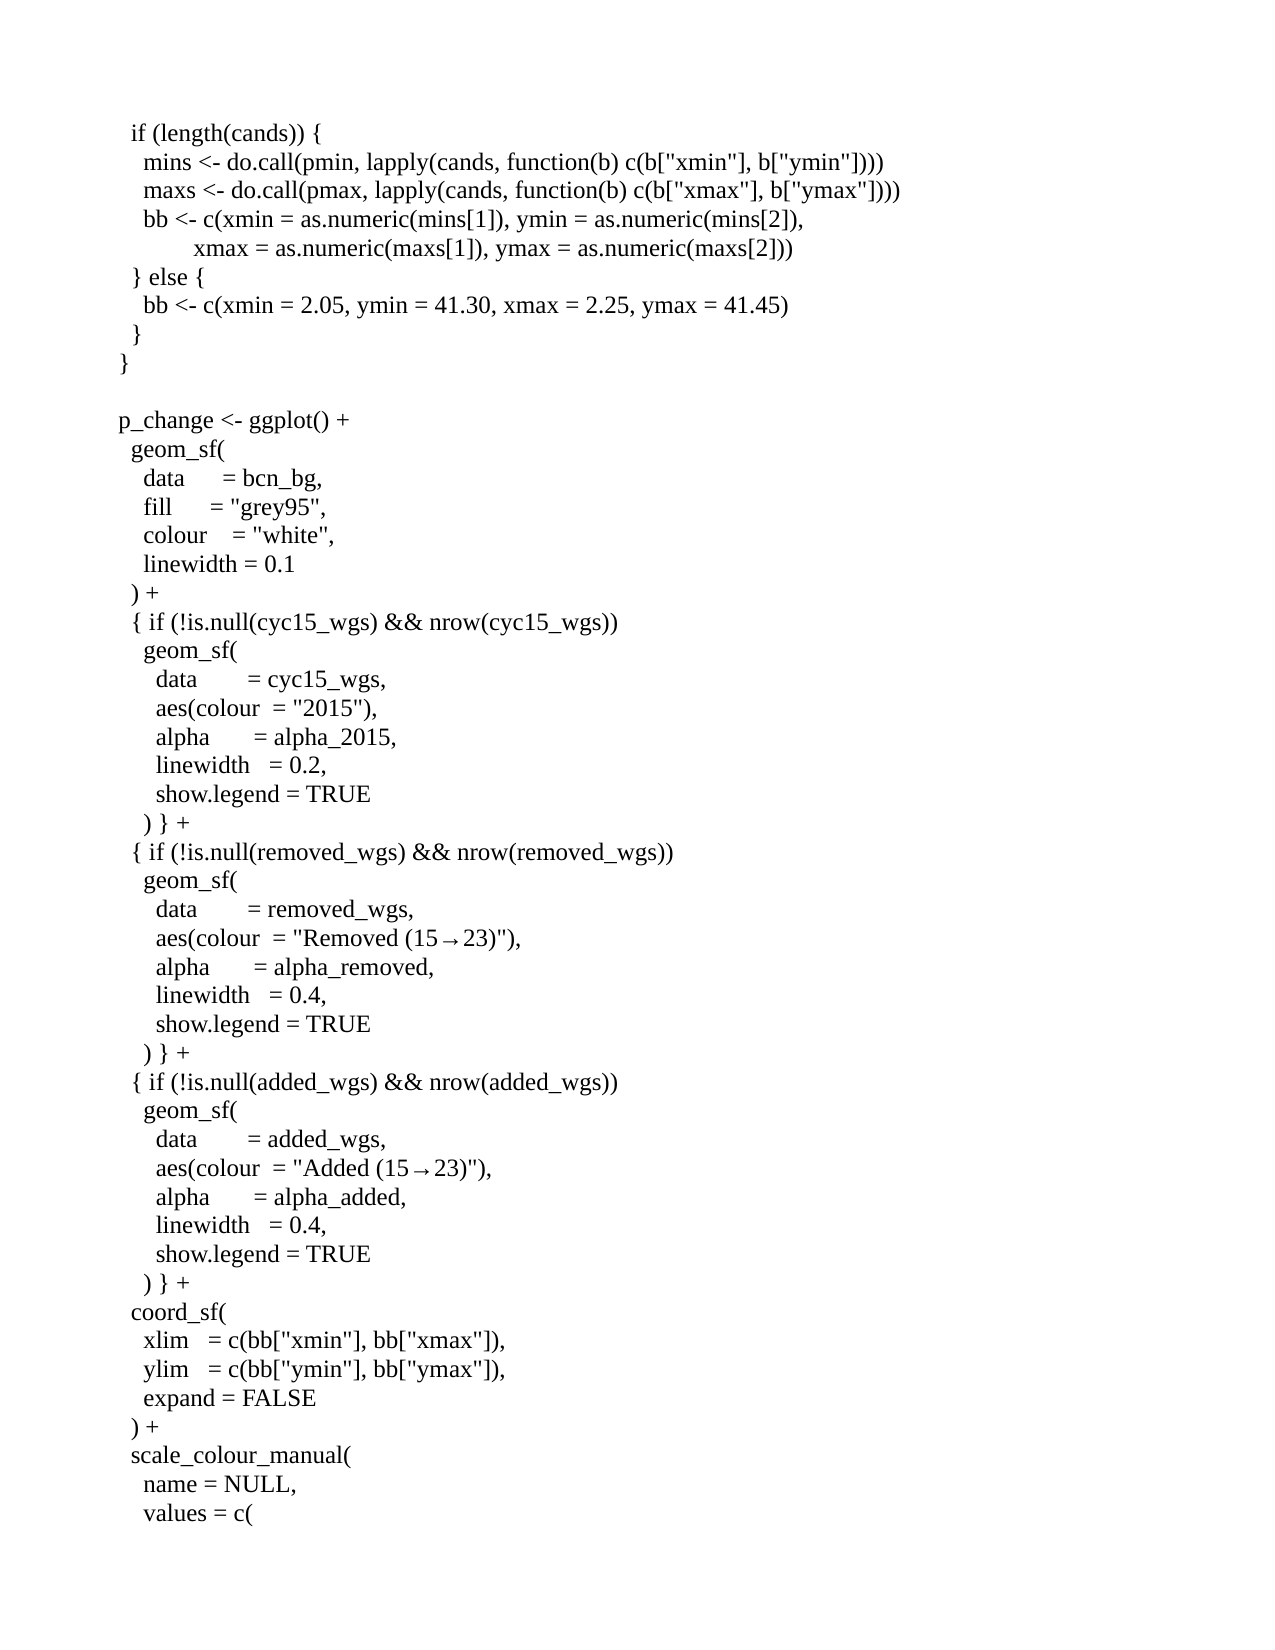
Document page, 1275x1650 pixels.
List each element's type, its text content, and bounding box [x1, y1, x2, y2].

text ) } + [118, 808, 1157, 837]
text linewidth = 0.2, [118, 751, 1157, 779]
text data = bcn_bg, [118, 463, 1157, 492]
text p_change <- ggplot() + [118, 406, 1157, 434]
text geom_sf( [118, 866, 1157, 894]
text } [118, 319, 1157, 348]
text } [118, 348, 1157, 377]
text data = removed_wgs, [118, 894, 1157, 923]
text bb <- c(xmin = 2.05, ymin = 41.30, xmax = 2.25, ymax = 41.45) [118, 291, 1157, 319]
text aes(colour = "2015"), [118, 693, 1157, 722]
text geom_sf( [118, 636, 1157, 664]
text { if (!is.null(cyc15_wgs) && nrow(cyc15_wgs)) [118, 607, 1157, 636]
text alpha = alpha_2015, [118, 722, 1157, 751]
text fill = "grey95", [118, 492, 1157, 521]
text } else { [118, 262, 1157, 291]
text if (length(cands)) { [118, 118, 1157, 147]
text show.legend = TRUE [118, 1239, 1157, 1268]
text coord_sf( [118, 1297, 1157, 1326]
text show.legend = TRUE [118, 779, 1157, 808]
text data = cyc15_wgs, [118, 664, 1157, 693]
text ylim = c(bb["ymin"], bb["ymax"]), [118, 1354, 1157, 1383]
text ) + [118, 578, 1157, 607]
text geom_sf( [118, 1096, 1157, 1124]
text values = c( [118, 1498, 1157, 1527]
text ) } + [118, 1038, 1157, 1067]
text scale_colour_manual( [118, 1441, 1157, 1469]
text { if (!is.null(removed_wgs) && nrow(removed_wgs)) [118, 837, 1157, 866]
text { if (!is.null(added_wgs) && nrow(added_wgs)) [118, 1067, 1157, 1096]
text mins <- do.call(pmin, lapply(cands, function(b) c(b["xmin"], b["ymin"]))) [118, 147, 1157, 176]
text aes(colour = "Added (15→23)"), [118, 1153, 1157, 1182]
text geom_sf( [118, 434, 1157, 463]
text name = NULL, [118, 1469, 1157, 1498]
text linewidth = 0.4, [118, 1211, 1157, 1239]
text aes(colour = "Removed (15→23)"), [118, 923, 1157, 952]
text xmax = as.numeric(maxs[1]), ymax = as.numeric(maxs[2])) [118, 233, 1157, 262]
text ) } + [118, 1268, 1157, 1297]
text linewidth = 0.1 [118, 549, 1157, 578]
text alpha = alpha_added, [118, 1182, 1157, 1211]
text xlim = c(bb["xmin"], bb["xmax"]), [118, 1326, 1157, 1354]
text bb <- c(xmin = as.numeric(mins[1]), ymin = as.numeric(mins[2]), [118, 204, 1157, 233]
text show.legend = TRUE [118, 1009, 1157, 1038]
text expand = FALSE [118, 1383, 1157, 1412]
text linewidth = 0.4, [118, 981, 1157, 1009]
text data = added_wgs, [118, 1124, 1157, 1153]
text maxs <- do.call(pmax, lapply(cands, function(b) c(b["xmax"], b["ymax"]))) [118, 176, 1157, 204]
text colour = "white", [118, 521, 1157, 549]
text alpha = alpha_removed, [118, 952, 1157, 981]
text ) + [118, 1412, 1157, 1441]
